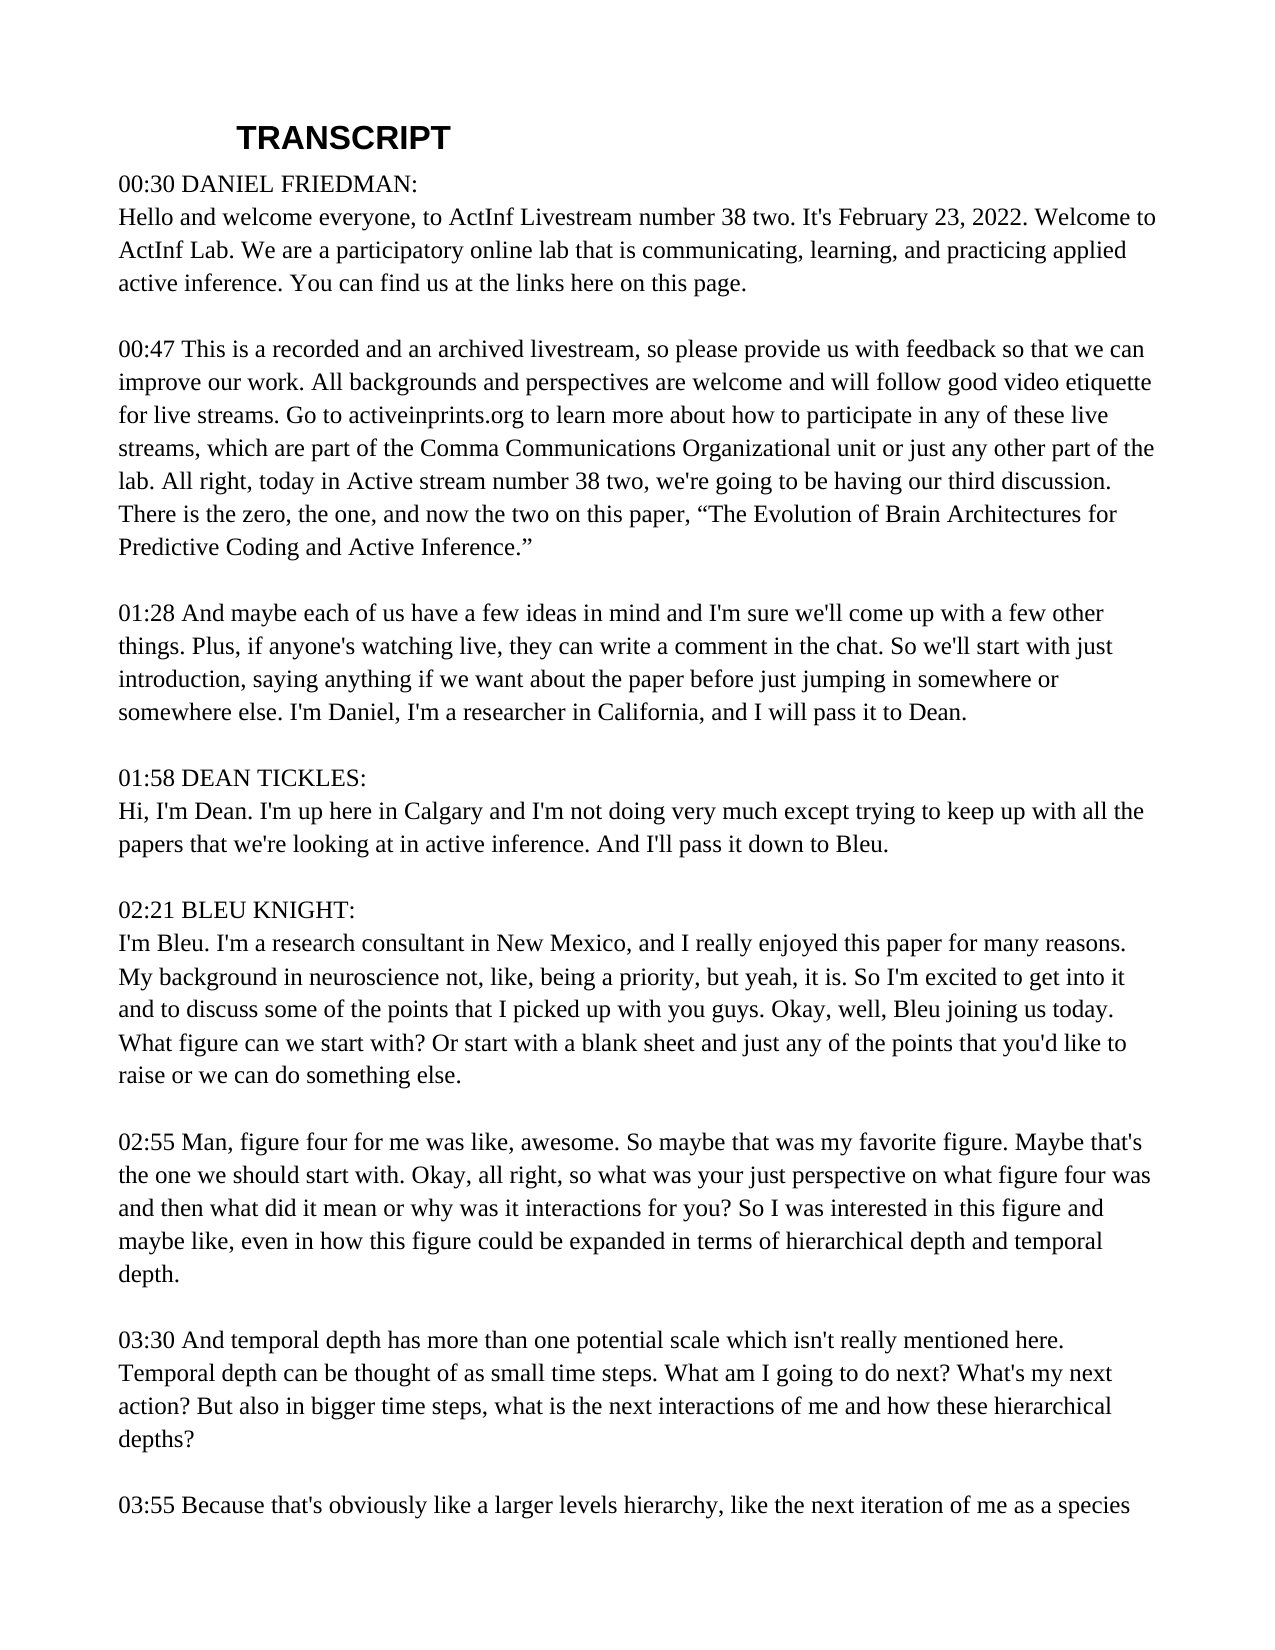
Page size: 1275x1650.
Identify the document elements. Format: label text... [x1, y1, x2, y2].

subtitle TRANSCRIPT [118, 118, 1157, 157]
text 00:30 DANIEL FRIEDMAN: Hello and welcome everyone, to ActInf Livestream number 38 two. It's February 23, 2022. Welcome to ActInf Lab. We are a participatory online lab that is communicating, learning, and practicing applied active inference. You can find us at the links here on this page. 00:47 This is a recorded and an archived livestream, so please provide us with feedback so that we can improve our work. All backgrounds and perspectives are welcome and will follow good video etiquette for live streams. Go to activeinprints.org to learn more about how to participate in any of these live streams, which are part of the Comma Communications Organizational unit or just any other part of the lab. All right, today in Active stream number 38 two, we're going to be having our third discussion. There is the zero, the one, and now the two on this paper, “The Evolution of Brain Architectures for Predictive Coding and Active Inference.” 01:28 And maybe each of us have a few ideas in mind and I'm sure we'll come up with a few other things. Plus, if anyone's watching live, they can write a comment in the chat. So we'll start with just introduction, saying anything if we want about the paper before just jumping in somewhere or somewhere else. I'm Daniel, I'm a researcher in California, and I will pass it to Dean. 01:58 DEAN TICKLES: Hi, I'm Dean. I'm up here in Calgary and I'm not doing very much except trying to keep up with all the papers that we're looking at in active inference. And I'll pass it down to Bleu. 02:21 BLEU KNIGHT: I'm Bleu. I'm a research consultant in New Mexico, and I really enjoyed this paper for many reasons. My background in neuroscience not, like, being a priority, but yeah, it is. So I'm excited to get into it and to discuss some of the points that I picked up with you guys. Okay, well, Bleu joining us today. What figure can we start with? Or start with a blank sheet and just any of the points that you'd like to raise or we can do something else. 02:55 Man, figure four for me was like, awesome. So maybe that was my favorite figure. Maybe that's the one we should start with. Okay, all right, so what was your just perspective on what figure four was and then what did it mean or why was it interactions for you? So I was interested in this figure and maybe like, even in how this figure could be expanded in terms of hierarchical depth and temporal depth. 03:30 And temporal depth has more than one potential scale which isn't really mentioned here. Temporal depth can be thought of as small time steps. What am I going to do next? What's my next action? But also in bigger time steps, what is the next interactions of me and how these hierarchical depths? 03:55 Because that's obviously like a larger levels hierarchy, like the next iteration of me as a species [118, 169, 1157, 1519]
